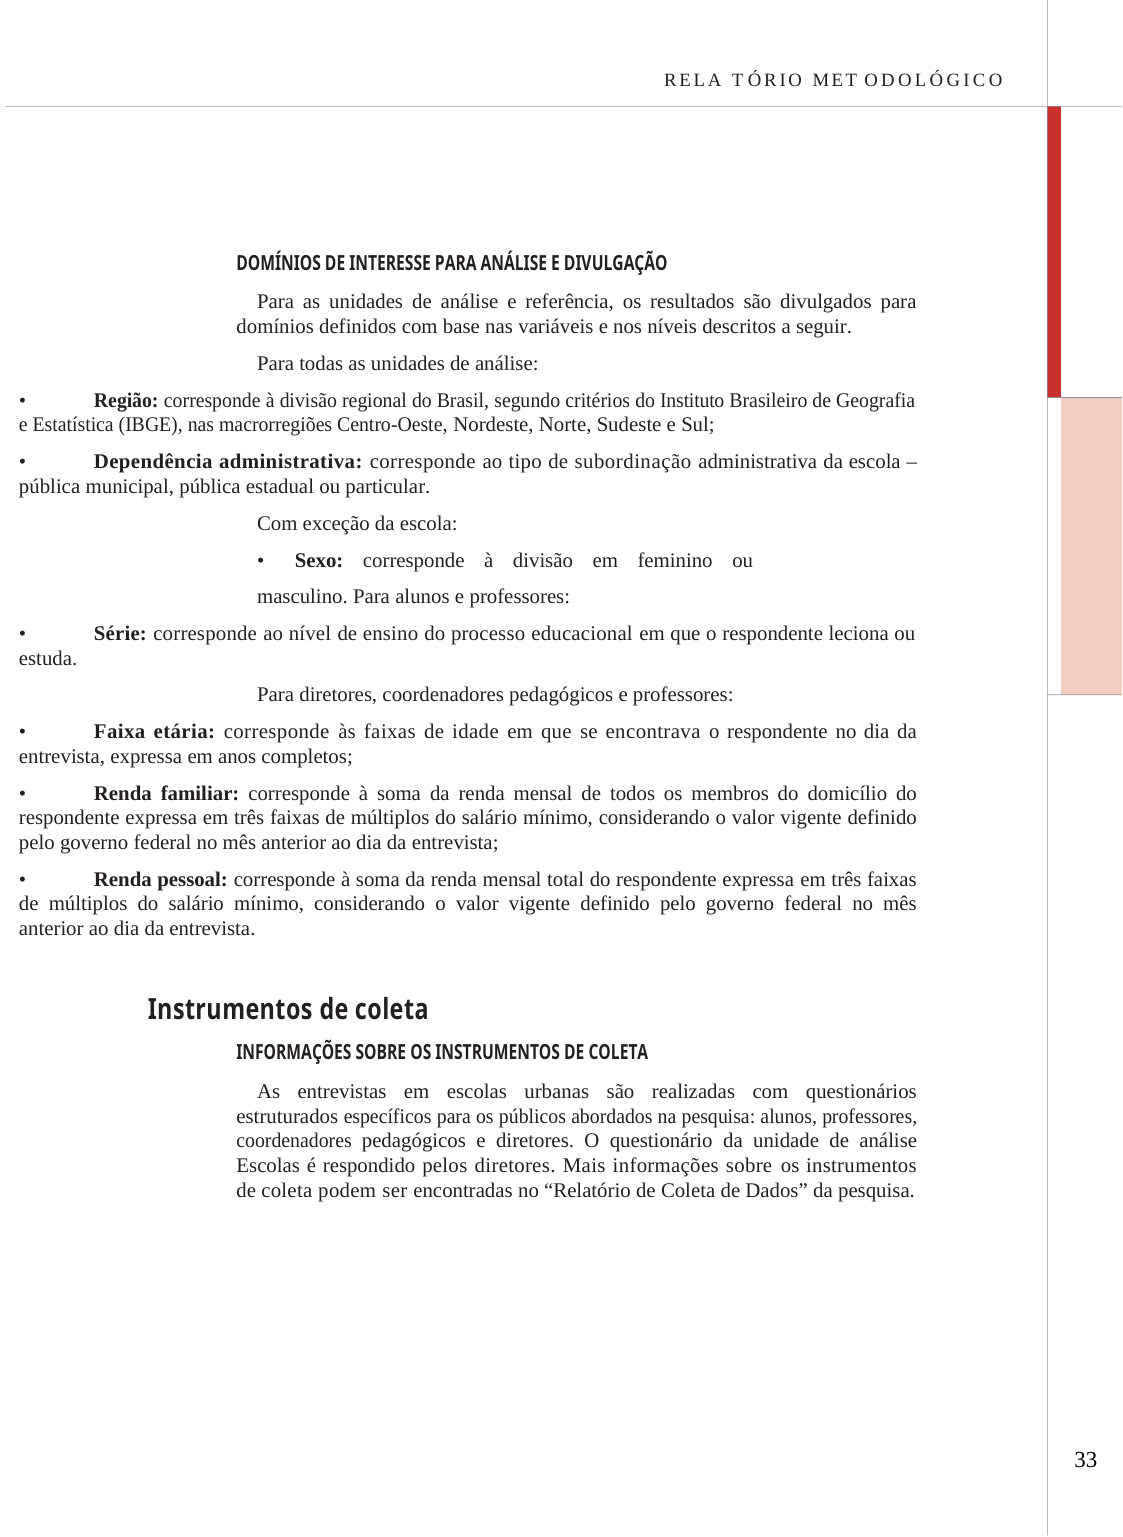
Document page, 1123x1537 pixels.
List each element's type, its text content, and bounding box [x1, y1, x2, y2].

list Faixa etária: corresponde às faixas de idade em que se encontrava o respondente no dia da entrevista, expressa em anos completos; [19, 719, 916, 768]
subtitle [1061, 248, 1104, 276]
text Para todas as unidades de análise: [257, 351, 1047, 375]
list Sexo: corresponde à divisão em feminino ou masculino. Para alunos e professores: [257, 547, 753, 608]
text [1061, 351, 1104, 375]
text Com exceção da escola: [257, 511, 1047, 534]
list Região: corresponde à divisão regional do Brasil, segundo critérios do Instituto Brasileiro de Geografia e Estatística (IBGE), nas macrorregiões Centro-Oeste, Nordeste, Norte, Sudeste e Sul; [19, 388, 916, 436]
list Dependência administrativa: corresponde ao tipo de subordinação administrativa da escola – pública municipal, pública estadual ou particular. [19, 449, 917, 498]
list Renda pessoal: corresponde à soma da renda mensal total do respondente expressa em três faixas de múltiplos do salário mínimo, considerando o valor vigente definido pelo governo federal no mês anterior ao dia da entrevista. [19, 867, 917, 940]
subtitle INFORMAÇÕES SOBRE OS INSTRUMENTOS DE COLETA [236, 1037, 1047, 1066]
text Para diretores, coordenadores pedagógicos e professores: [257, 682, 1047, 706]
subtitle [1048, 1037, 1104, 1066]
list Renda familiar: corresponde à soma da renda mensal de todos os membros do domicílio do respondente expressa em três faixas de múltiplos do salário mínimo, considerando o valor vigente definido pelo governo federal no mês anterior ao dia da entrevista; [19, 781, 917, 854]
subtitle [1048, 988, 1104, 1028]
subtitle DOMÍNIOS DE INTERESSE PARA ANÁLISE E DIVULGAÇÃO [236, 248, 1047, 276]
text As entrevistas em escolas urbanas são realizadas com questionários estruturados específicos para os públicos abordados na pesquisa: alunos, professores, coordenadores pedagógicos e diretores. O questionário da unidade de análise Escolas é respondido pelos diretores. Mais informações sobre os instrumentos de coleta podem ser encontradas no “Relatório de Coleta de Dados” da pesquisa. [236, 1079, 917, 1202]
list Série: corresponde ao nível de ensino do processo educacional em que o respondente leciona ou estuda. [19, 621, 916, 670]
text Para as unidades de análise e referência, os resultados são divulgados para domínios definidos com base nas variáveis e nos níveis descritos a seguir. [236, 289, 916, 338]
subtitle Instrumentos de coleta [148, 988, 1047, 1028]
